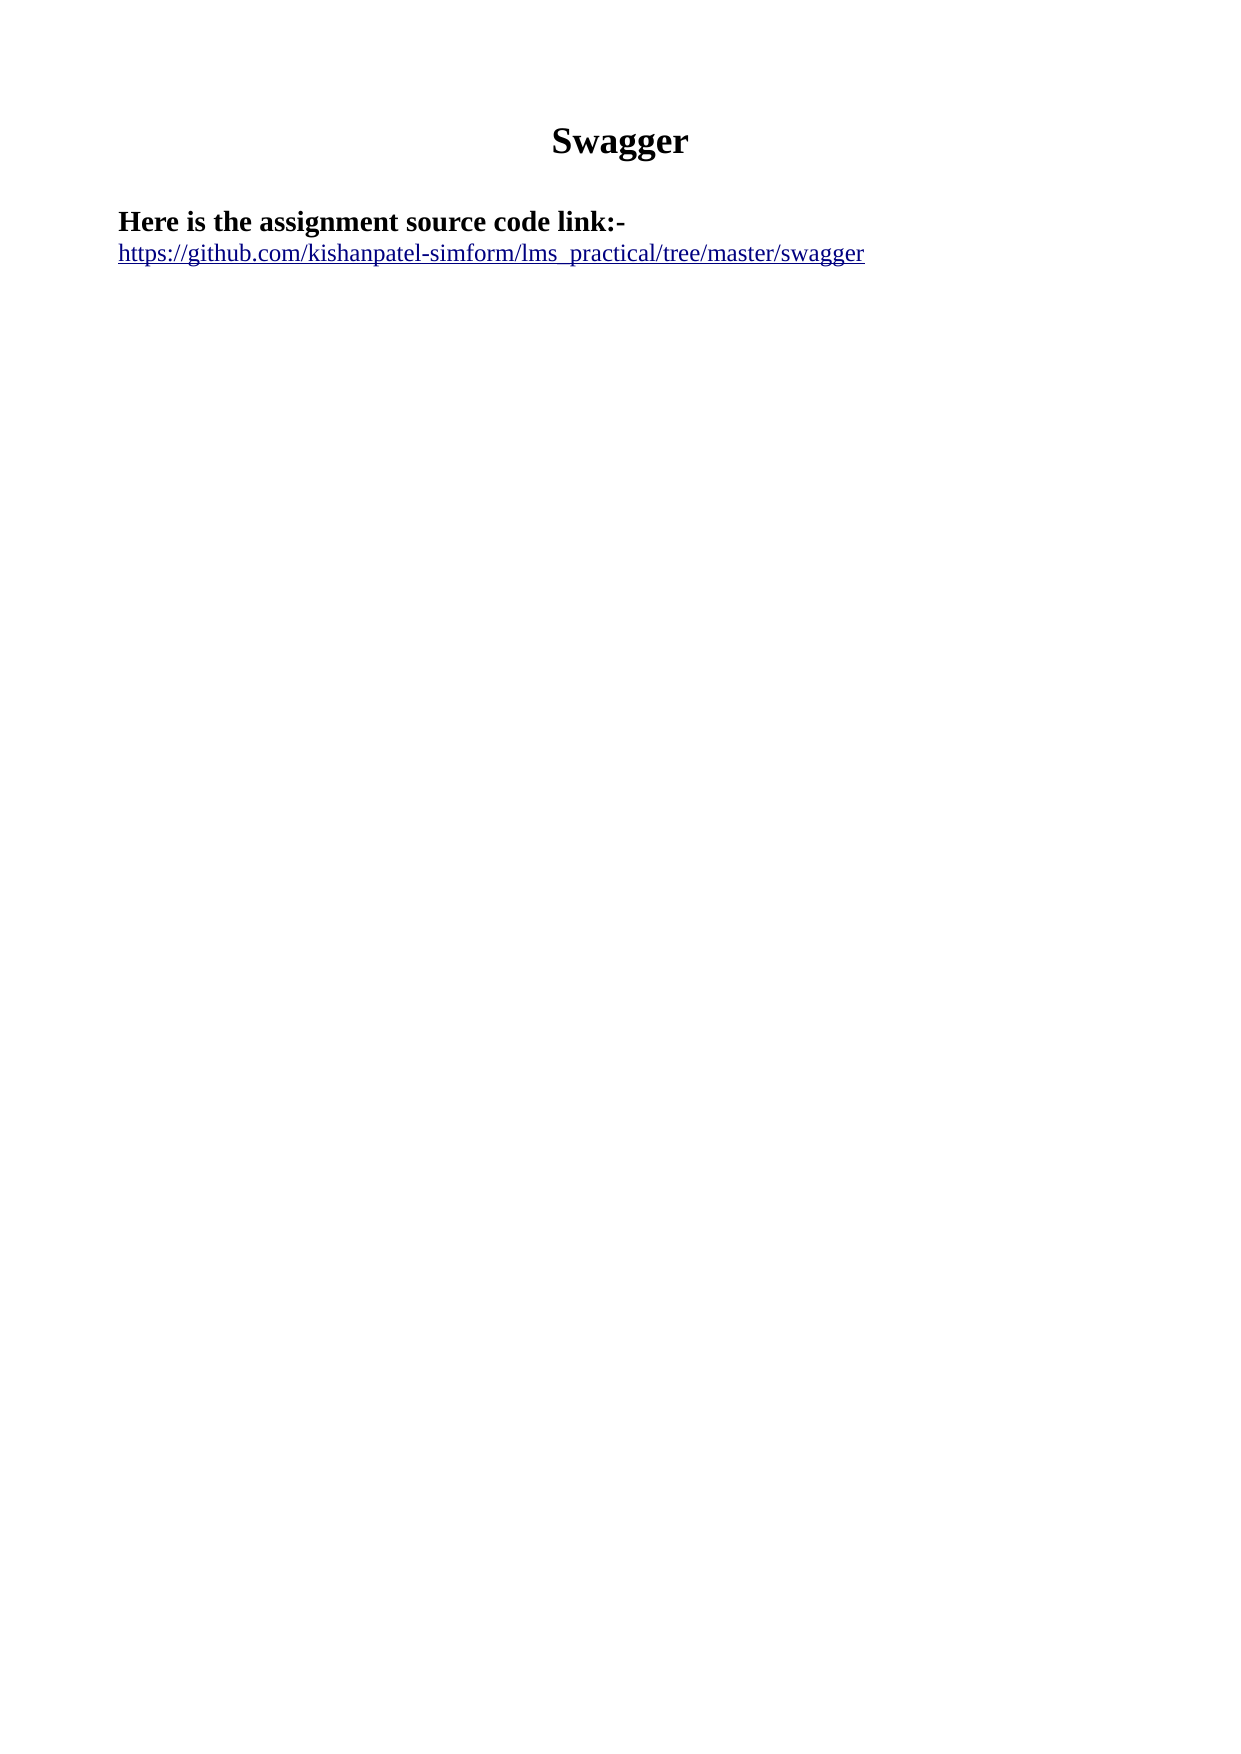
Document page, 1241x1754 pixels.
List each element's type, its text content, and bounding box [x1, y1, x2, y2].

text Here is the assignment source code link:- [118, 204, 1122, 238]
text https://github.com/kishanpatel-simform/lms_practical/tree/master/swagger [118, 238, 1122, 267]
text Swagger [118, 118, 1122, 161]
